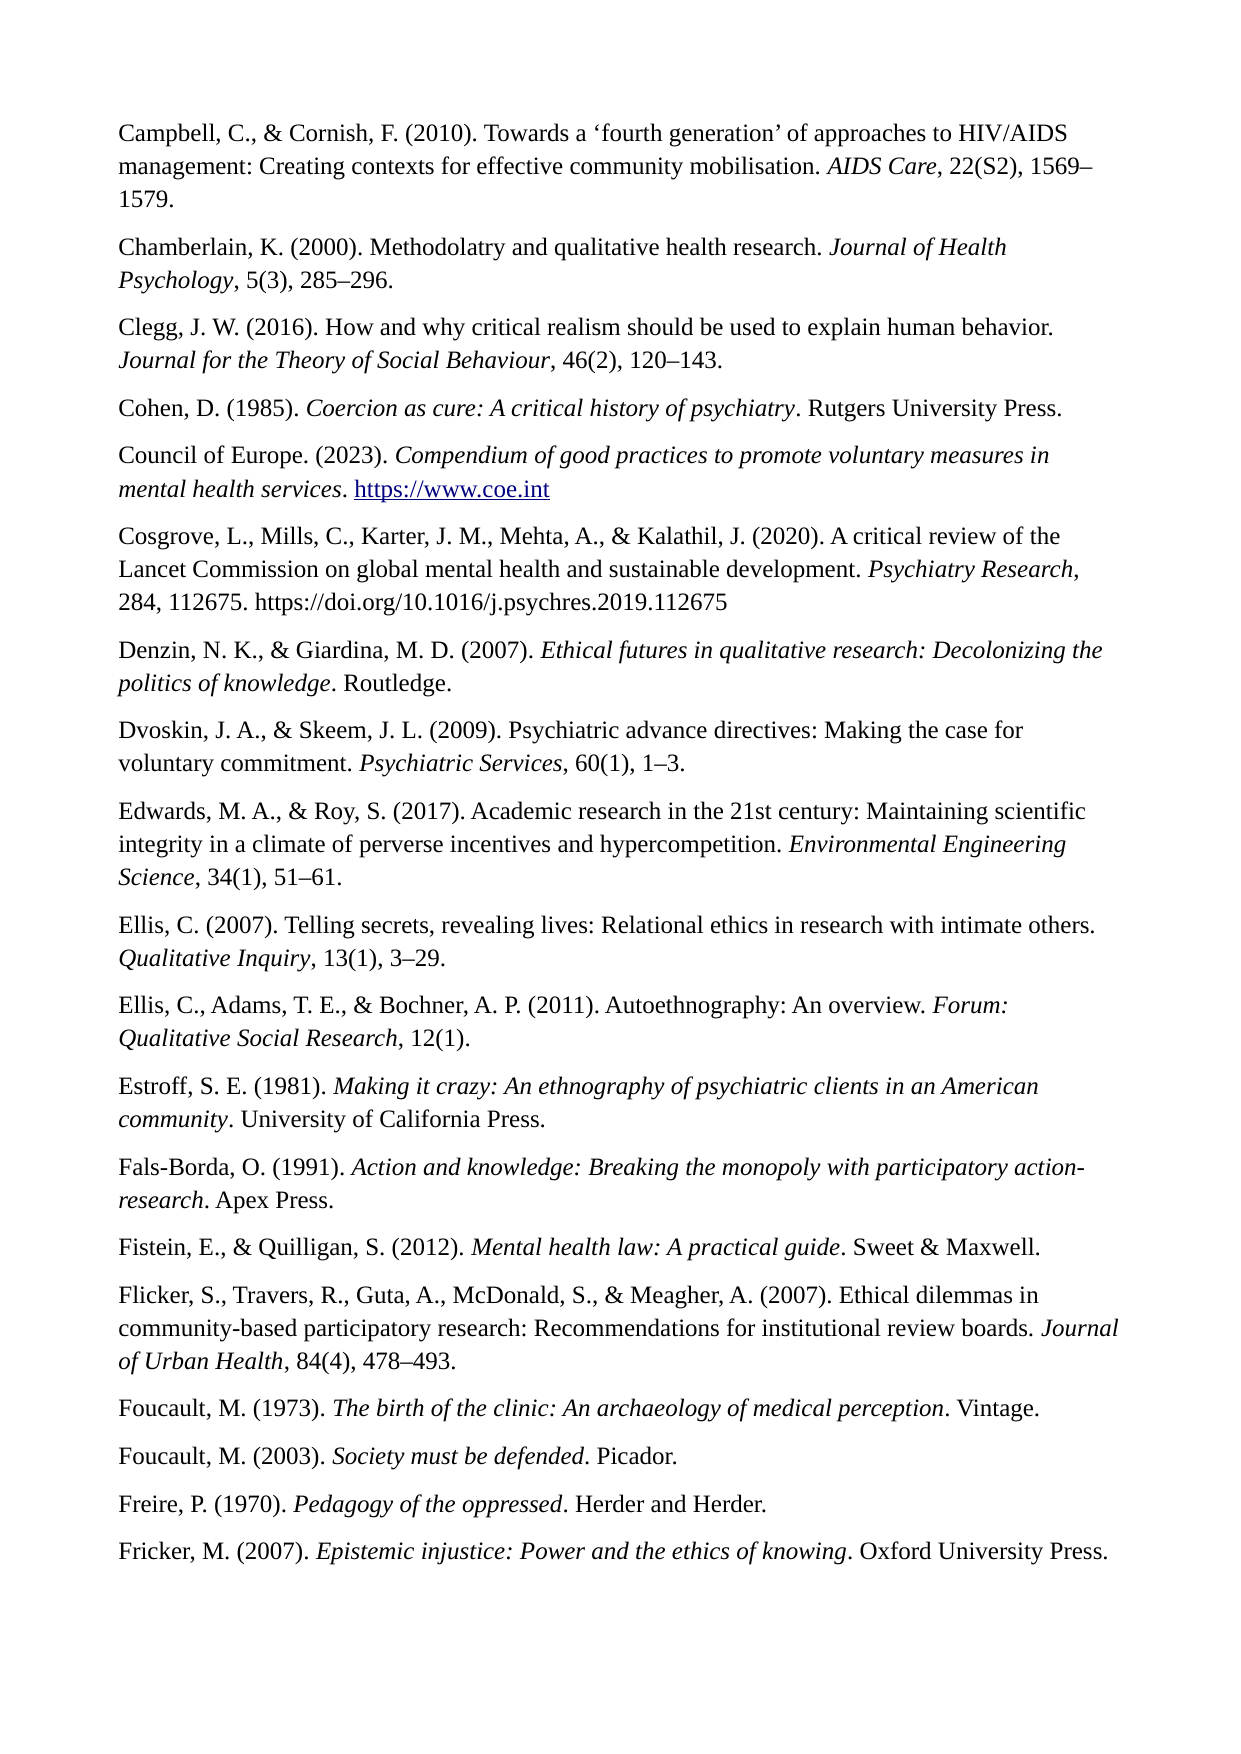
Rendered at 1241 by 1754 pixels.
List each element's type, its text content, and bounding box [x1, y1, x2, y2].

text Denzin, N. K., & Giardina, M. D. (2007). Ethical futures in qualitative research: Decolonizing the politics of knowledge. Routledge. [118, 635, 1122, 697]
text Ellis, C. (2007). Telling secrets, revealing lives: Relational ethics in research with intimate others. Qualitative Inquiry, 13(1), 3–29. [118, 910, 1122, 972]
text Chamberlain, K. (2000). Methodolatry and qualitative health research. Journal of Health Psychology, 5(3), 285–296. [118, 232, 1122, 293]
text Cohen, D. (1985). Coercion as cure: A critical history of psychiatry. Rutgers University Press. [118, 393, 1122, 422]
text Clegg, J. W. (2016). How and why critical realism should be used to explain human behavior. Journal for the Theory of Social Behaviour, 46(2), 120–143. [118, 312, 1122, 374]
text Fals-Borda, O. (1991). Action and knowledge: Breaking the monopoly with participatory action-research. Apex Press. [118, 1152, 1122, 1213]
text Council of Europe. (2023). Compendium of good practices to promote voluntary measures in mental health services. https://www.coe.int [118, 441, 1122, 502]
text Ellis, C., Adams, T. E., & Bochner, A. P. (2011). Autoethnography: An overview. Forum: Qualitative Social Research, 12(1). [118, 990, 1122, 1052]
text Campbell, C., & Cornish, F. (2010). Towards a ‘fourth generation’ of approaches to HIV/AIDS management: Creating contexts for effective community mobilisation. AIDS Care, 22(S2), 1569–1579. [118, 118, 1122, 213]
text Fricker, M. (2007). Epistemic injustice: Power and the ethics of knowing. Oxford University Press. [118, 1536, 1122, 1565]
text Fistein, E., & Quilligan, S. (2012). Mental health law: A practical guide. Sweet & Maxwell. [118, 1232, 1122, 1261]
text Foucault, M. (2003). Society must be defended. Picador. [118, 1441, 1122, 1470]
text Dvoskin, J. A., & Skeem, J. L. (2009). Psychiatric advance directives: Making the case for voluntary commitment. Psychiatric Services, 60(1), 1–3. [118, 716, 1122, 777]
text Estroff, S. E. (1981). Making it crazy: An ethnography of psychiatric clients in an American community. University of California Press. [118, 1071, 1122, 1133]
text Edwards, M. A., & Roy, S. (2017). Academic research in the 21st century: Maintaining scientific integrity in a climate of perverse incentives and hypercompetition. Environmental Engineering Science, 34(1), 51–61. [118, 796, 1122, 891]
text Flicker, S., Travers, R., Guta, A., McDonald, S., & Meagher, A. (2007). Ethical dilemmas in community-based participatory research: Recommendations for institutional review boards. Journal of Urban Health, 84(4), 478–493. [118, 1280, 1122, 1375]
text Freire, P. (1970). Pedagogy of the oppressed. Herder and Herder. [118, 1489, 1122, 1517]
text Cosgrove, L., Mills, C., Karter, J. M., Mehta, A., & Kalathil, J. (2020). A critical review of the Lancet Commission on global mental health and sustainable development. Psychiatry Research, 284, 112675. https://doi.org/10.1016/j.psychres.2019.112675 [118, 521, 1122, 616]
text Foucault, M. (1973). The birth of the clinic: An archaeology of medical perception. Vintage. [118, 1393, 1122, 1422]
